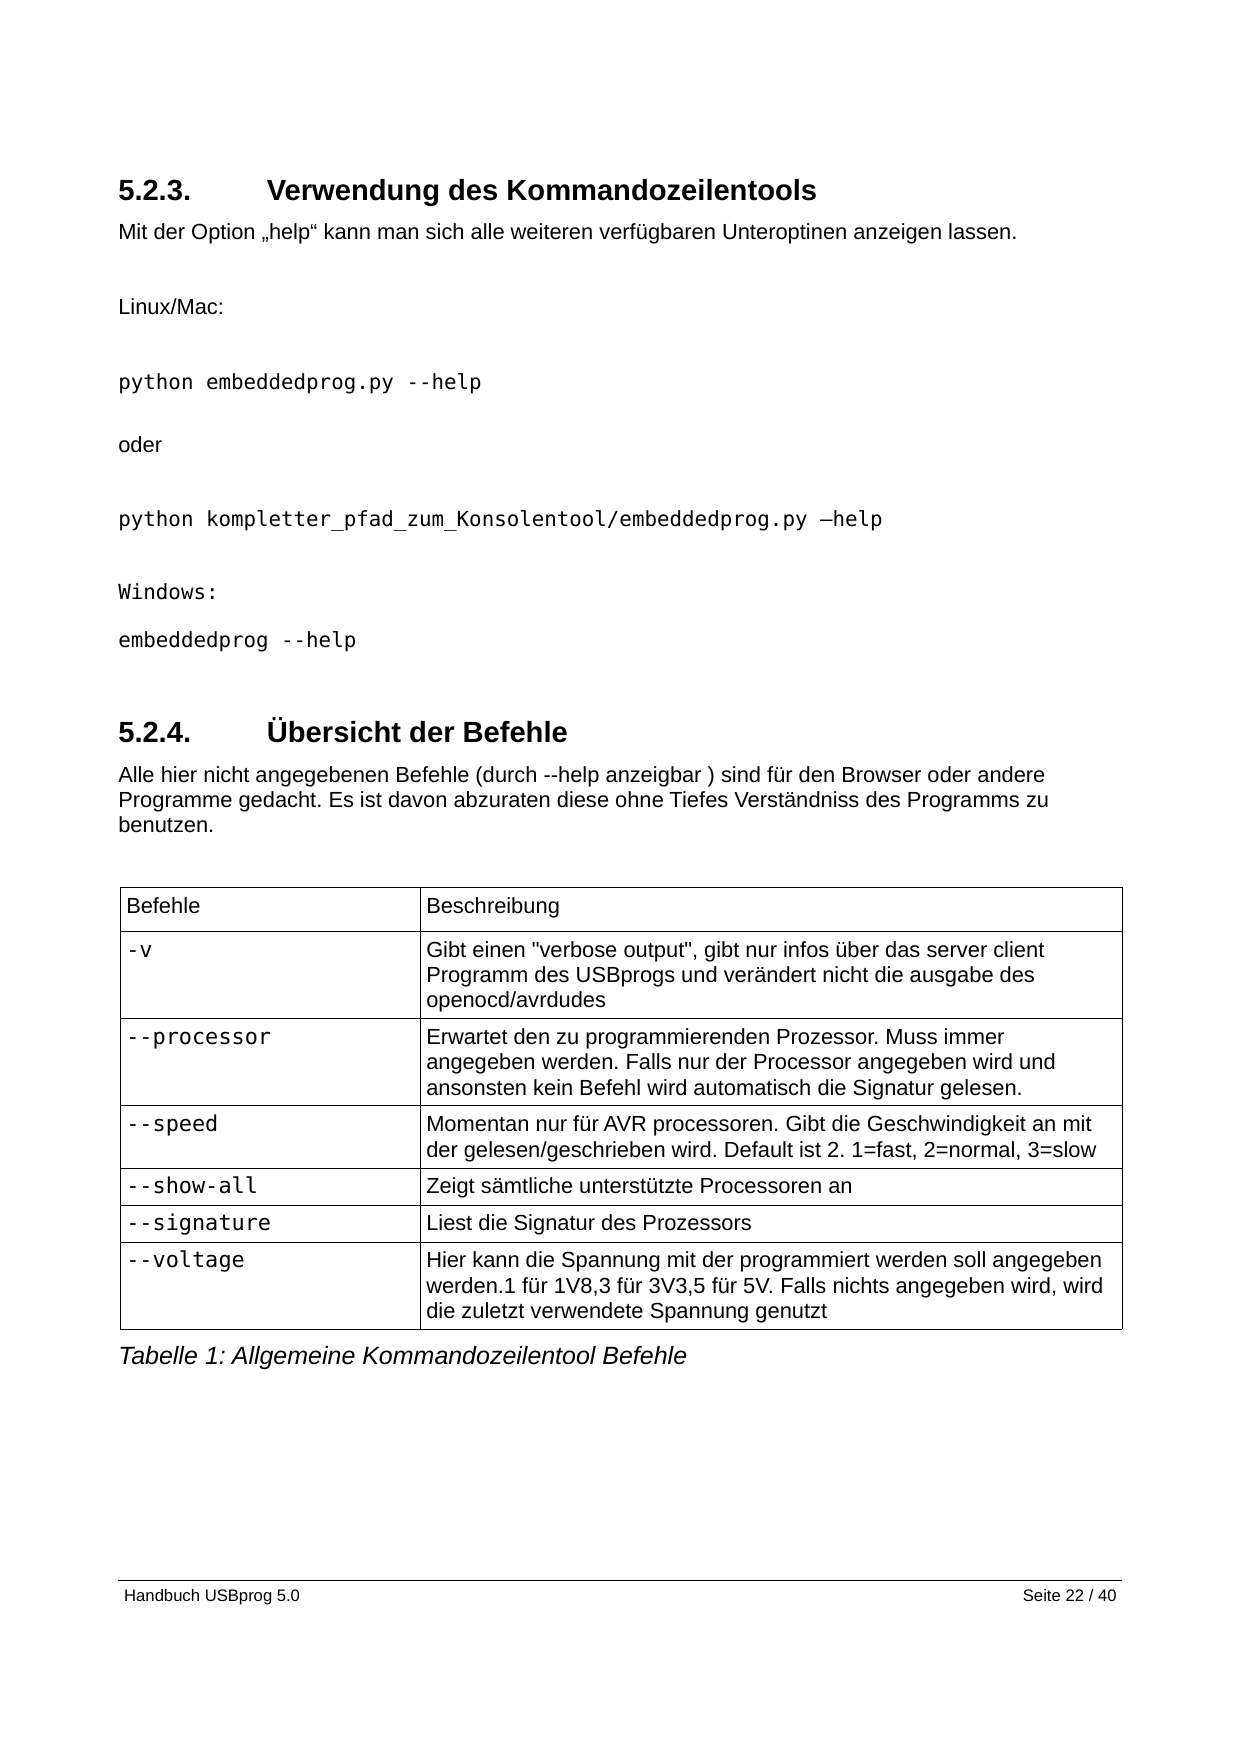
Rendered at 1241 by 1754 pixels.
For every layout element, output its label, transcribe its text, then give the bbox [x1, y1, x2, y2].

table_cell Erwartet den zu programmierenden Prozessor. Muss immer angegeben werden. Falls nur der Processor angegeben wird und ansonsten kein Befehl wird automatisch die Signatur gelesen. [421, 1019, 1122, 1105]
table_cell --processor [121, 1019, 420, 1105]
table_cell Zeigt sämtliche unterstützte Processoren an [421, 1169, 1122, 1204]
text Mit der Option „help“ kann man sich alle weiteren verfügbaren Unteroptinen anzeigen lassen. [118, 219, 1122, 244]
table_cell -v [121, 932, 420, 1018]
table_cell --voltage [121, 1243, 420, 1329]
text python kompletter_pfad_zum_Konsolentool/embeddedprog.py –help [118, 507, 1122, 531]
table_cell Liest die Signatur des Prozessors [421, 1206, 1122, 1242]
table_cell --signature [121, 1206, 420, 1242]
table_cell Momentan nur für AVR processoren. Gibt die Geschwindigkeit an mit der gelesen/geschrieben wird. Default ist 2. 1=fast, 2=normal, 3=slow [421, 1106, 1122, 1167]
text Linux/Mac: [118, 294, 1122, 319]
text oder [118, 432, 1122, 457]
table_cell Gibt einen "verbose output", gibt nur infos über das server client Programm des USBprogs und verändert nicht die ausgabe des openocd/avrdudes [421, 932, 1122, 1018]
table_header Beschreibung [421, 888, 1122, 931]
table_cell --speed [121, 1106, 420, 1167]
text Windows: [118, 580, 1122, 604]
text embeddedprog --help [118, 628, 1122, 653]
text python embeddedprog.py --help [118, 370, 1122, 394]
subtitle Übersicht der Befehle [118, 715, 1122, 749]
table_cell --show-all [121, 1169, 420, 1204]
table_cell Hier kann die Spannung mit der programmiert werden soll angegeben werden.1 für 1V8,3 für 3V3,5 für 5V. Falls nichts angegeben wird, wird die zuletzt verwendete Spannung genutzt [421, 1243, 1122, 1329]
text Alle hier nicht angegebenen Befehle (durch --help anzeigbar ) sind für den Browser oder andere Programme gedacht. Es ist davon abzuraten diese ohne Tiefes Verständniss des Programms zu benutzen. [118, 761, 1122, 837]
subtitle Verwendung des Kommandozeilentools [118, 173, 1122, 206]
table_header Befehle [121, 888, 420, 931]
text Tabelle 1: Allgemeine Kommandozeilentool Befehle [118, 1341, 1122, 1370]
